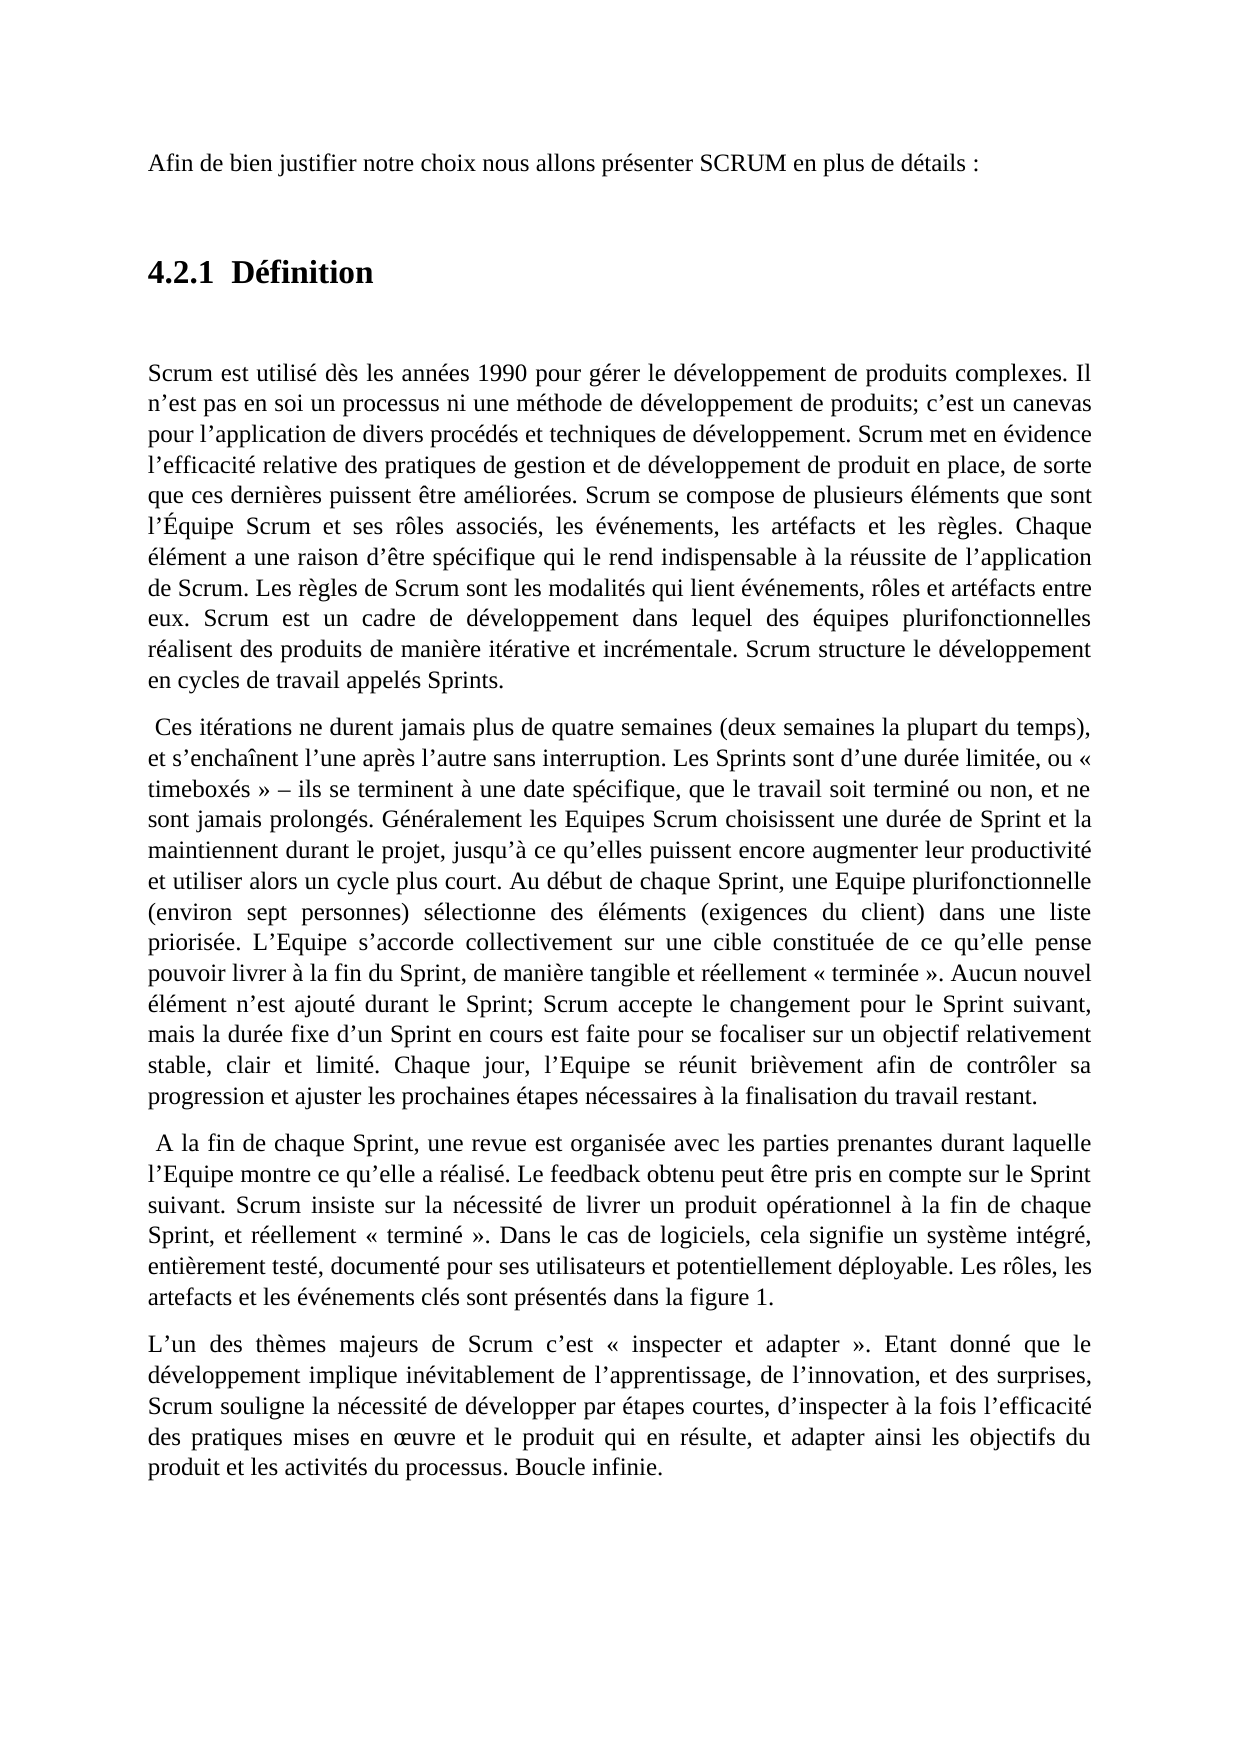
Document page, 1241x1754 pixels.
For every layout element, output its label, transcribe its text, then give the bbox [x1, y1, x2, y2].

text Ces itérations ne durent jamais plus de quatre semaines (deux semaines la plupart du temps), et s’enchaînent l’une après l’autre sans interruption. Les Sprints sont d’une durée limitée, ou « timeboxés » – ils se terminent à une date spécifique, que le travail soit terminé ou non, et ne sont jamais prolongés. Généralement les Equipes Scrum choisissent une durée de Sprint et la maintiennent durant le projet, jusqu’à ce qu’elles puissent encore augmenter leur productivité et utiliser alors un cycle plus court. Au début de chaque Sprint, une Equipe plurifonctionnelle (environ sept personnes) sélectionne des éléments (exigences du client) dans une liste priorisée. L’Equipe s’accorde collectivement sur une cible constituée de ce qu’elle pense pouvoir livrer à la fin du Sprint, de manière tangible et réellement « terminée ». Aucun nouvel élément n’est ajouté durant le Sprint; Scrum accepte le changement pour le Sprint suivant, mais la durée fixe d’un Sprint en cours est faite pour se focaliser sur un objectif relativement stable, clair et limité. Chaque jour, l’Equipe se réunit brièvement afin de contrôler sa progression et ajuster les prochaines étapes nécessaires à la finalisation du travail restant. [148, 712, 1093, 1110]
text 4.2.1 Définition [148, 253, 1093, 291]
text Afin de bien justifier notre choix nous allons présenter SCRUM en plus de détails : [148, 148, 1093, 176]
text A la fin de chaque Sprint, une revue est organisée avec les parties prenantes durant laquelle l’Equipe montre ce qu’elle a réalisé. Le feedback obtenu peut être pris en compte sur le Sprint suivant. Scrum insiste sur la nécessité de livrer un produit opérationnel à la fin de chaque Sprint, et réellement « terminé ». Dans le cas de logiciels, cela signifie un système intégré, entièrement testé, documenté pour ses utilisateurs et potentiellement déployable. Les rôles, les artefacts et les événements clés sont présentés dans la figure 1. [148, 1128, 1093, 1311]
text L’un des thèmes majeurs de Scrum c’est « inspecter et adapter ». Etant donné que le développement implique inévitablement de l’apprentissage, de l’innovation, et des surprises, Scrum souligne la nécessité de développer par étapes courtes, d’inspecter à la fois l’efficacité des pratiques mises en œuvre et le produit qui en résulte, et adapter ainsi les objectifs du produit et les activités du processus. Boucle infinie. [148, 1329, 1093, 1481]
text Scrum est utilisé dès les années 1990 pour gérer le développement de produits complexes. Il n’est pas en soi un processus ni une méthode de développement de produits; c’est un canevas pour l’application de divers procédés et techniques de développement. Scrum met en évidence l’efficacité relative des pratiques de gestion et de développement de produit en place, de sorte que ces dernières puissent être améliorées. Scrum se compose de plusieurs éléments que sont l’Équipe Scrum et ses rôles associés, les événements, les artéfacts et les règles. Chaque élément a une raison d’être spécifique qui le rend indispensable à la réussite de l’application de Scrum. Les règles de Scrum sont les modalités qui lient événements, rôles et artéfacts entre eux. Scrum est un cadre de développement dans lequel des équipes plurifonctionnelles réalisent des produits de manière itérative et incrémentale. Scrum structure le développement en cycles de travail appelés Sprints. [148, 358, 1093, 694]
